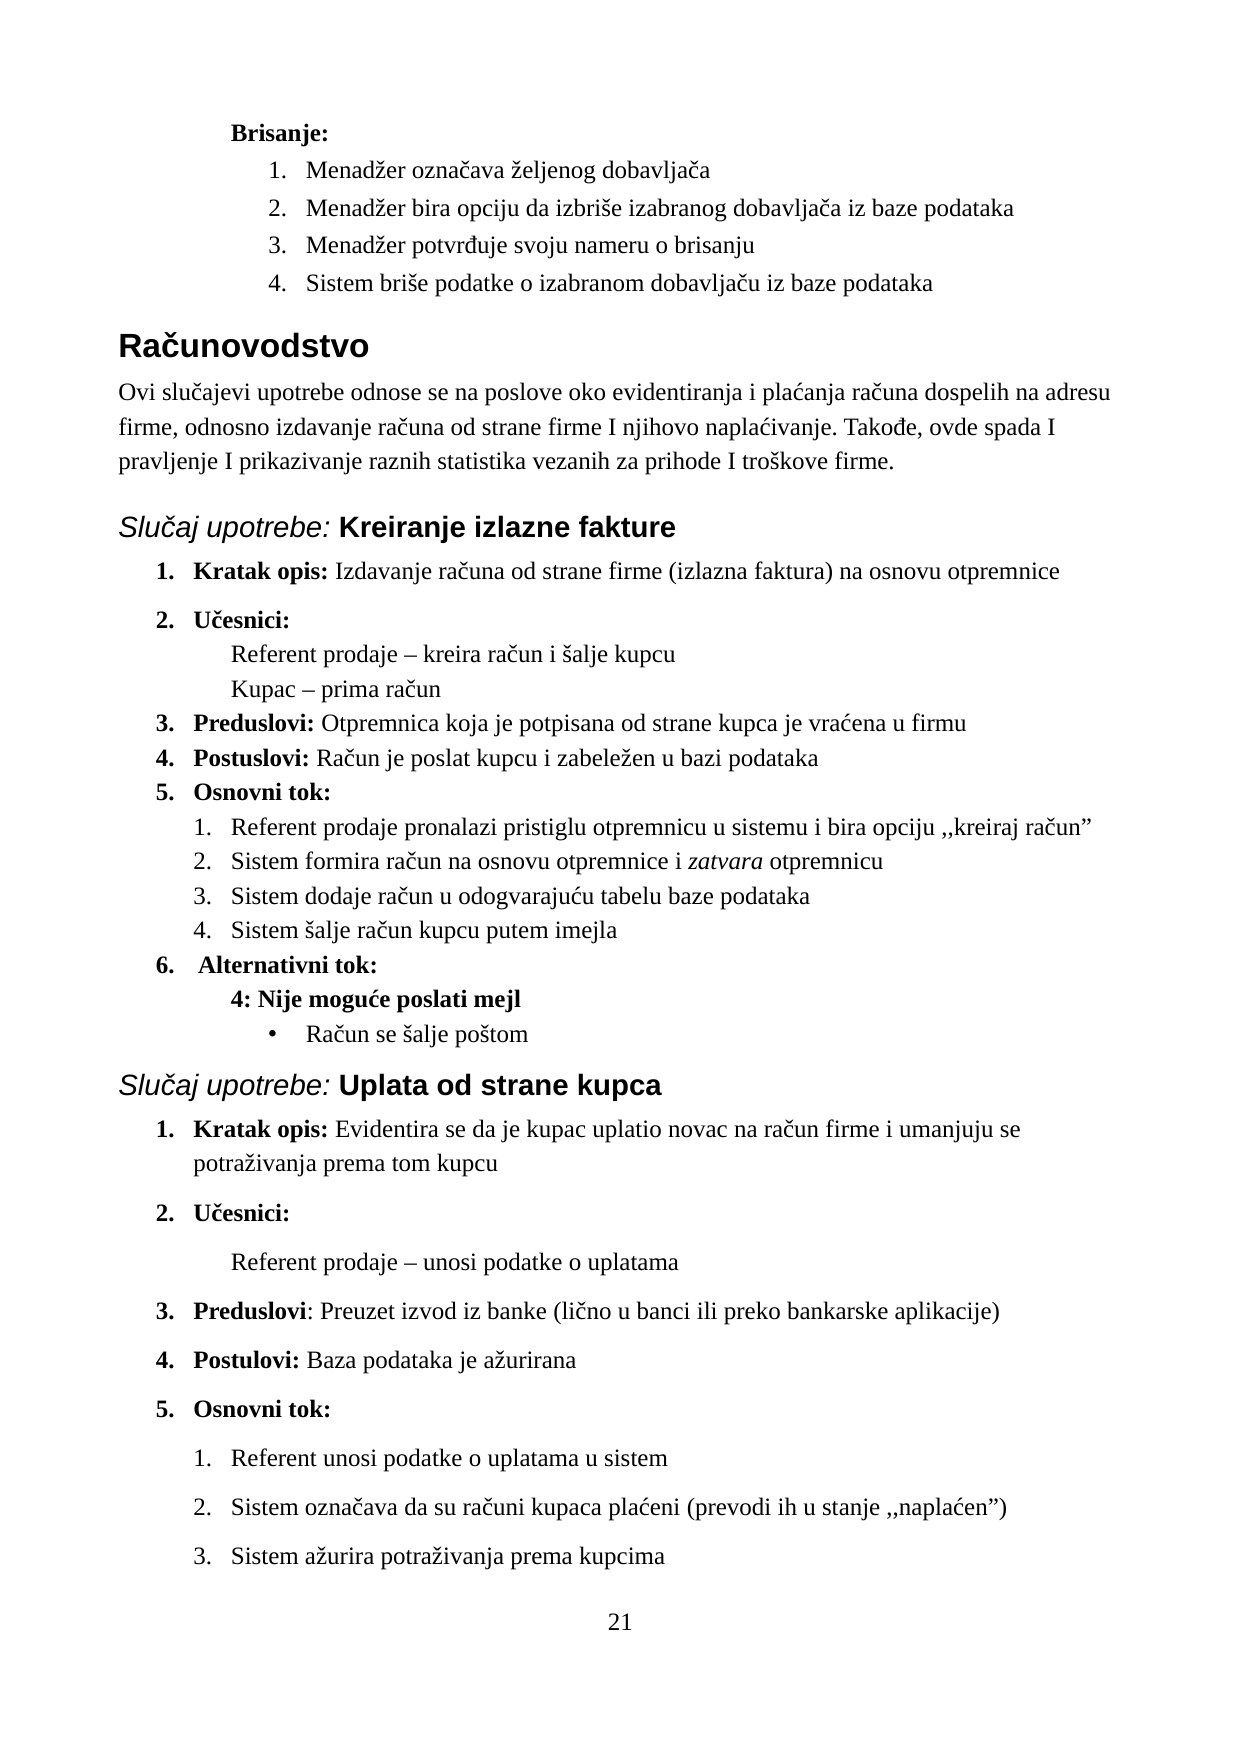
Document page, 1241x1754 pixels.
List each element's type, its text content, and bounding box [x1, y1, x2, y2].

list Sistem dodaje račun u odogvarajuću tabelu baze podataka [193, 881, 1122, 909]
list Sistem šalje račun kupcu putem imejla [193, 915, 1122, 944]
list Kratak opis: Izdavanje računa od strane firme (izlazna faktura) na osnovu otpremnice [156, 556, 1122, 585]
list Preduslovi: Preuzet izvod iz banke (lično u banci ili preko bankarske aplikacije) [156, 1296, 1122, 1324]
list Referent prodaje – unosi podatke o uplatama [231, 1247, 1122, 1275]
list Brisanje: [231, 118, 1122, 147]
list Sistem označava da su računi kupaca plaćeni (prevodi ih u stanje ,,naplaćen”) [193, 1492, 1122, 1521]
list Menadžer bira opciju da izbriše izabranog dobavljača iz baze podataka [268, 193, 1122, 222]
list Menadžer označava željenog dobavljača [268, 156, 1122, 184]
list Sistem ažurira potraživanja prema kupcima [193, 1541, 1122, 1570]
subtitle Slučaj upotrebe: Uplata od strane kupca [118, 1068, 1122, 1102]
list Postuslovi: Račun je poslat kupcu i zabeležen u bazi podataka [156, 743, 1122, 772]
list Postulovi: Baza podataka je ažurirana [156, 1345, 1122, 1373]
list Preduslovi: Otpremnica koja je potpisana od strane kupca je vraćena u firmu [156, 708, 1122, 737]
list Učesnici: [156, 605, 1122, 634]
list Referent unosi podatke o uplatama u sistem [193, 1443, 1122, 1472]
list Kupac – prima račun [231, 674, 1122, 703]
text Ovi slučajevi upotrebe odnose se na poslove oko evidentiranja i plaćanja računa dospelih na adresu firme, odnosno izdavanje računa od strane firme I njihovo naplaćivanje. Takođe, ovde spada I pravljenje I prikazivanje raznih statistika vezanih za prihode I troškove firme. [118, 377, 1122, 475]
list Učesnici: [156, 1198, 1122, 1226]
list Sistem briše podatke o izabranom dobavljaču iz baze podataka [268, 268, 1122, 296]
list Osnovni tok: [156, 1394, 1122, 1423]
list Referent prodaje pronalazi pristiglu otpremnicu u sistemu i bira opciju ,,kreiraj račun” [193, 812, 1122, 841]
list Referent prodaje – kreira račun i šalje kupcu [231, 639, 1122, 668]
subtitle Računovodstvo [118, 326, 1122, 364]
list Sistem formira račun na osnovu otpremnice i zatvara otpremnicu [193, 846, 1122, 875]
subtitle Slučaj upotrebe: Kreiranje izlazne fakture [118, 510, 1122, 543]
list 4: Nije moguće poslati mejl [231, 984, 1122, 1013]
list Račun se šalje poštom [268, 1019, 1122, 1047]
list Menadžer potvrđuje svoju nameru o brisanju [268, 230, 1122, 259]
list Osnovni tok: [156, 777, 1122, 806]
list Kratak opis: Evidentira se da je kupac uplatio novac na račun firme i umanjuju se potraživanja prema tom kupcu [156, 1114, 1122, 1177]
list Alternativni tok: [156, 950, 1122, 978]
